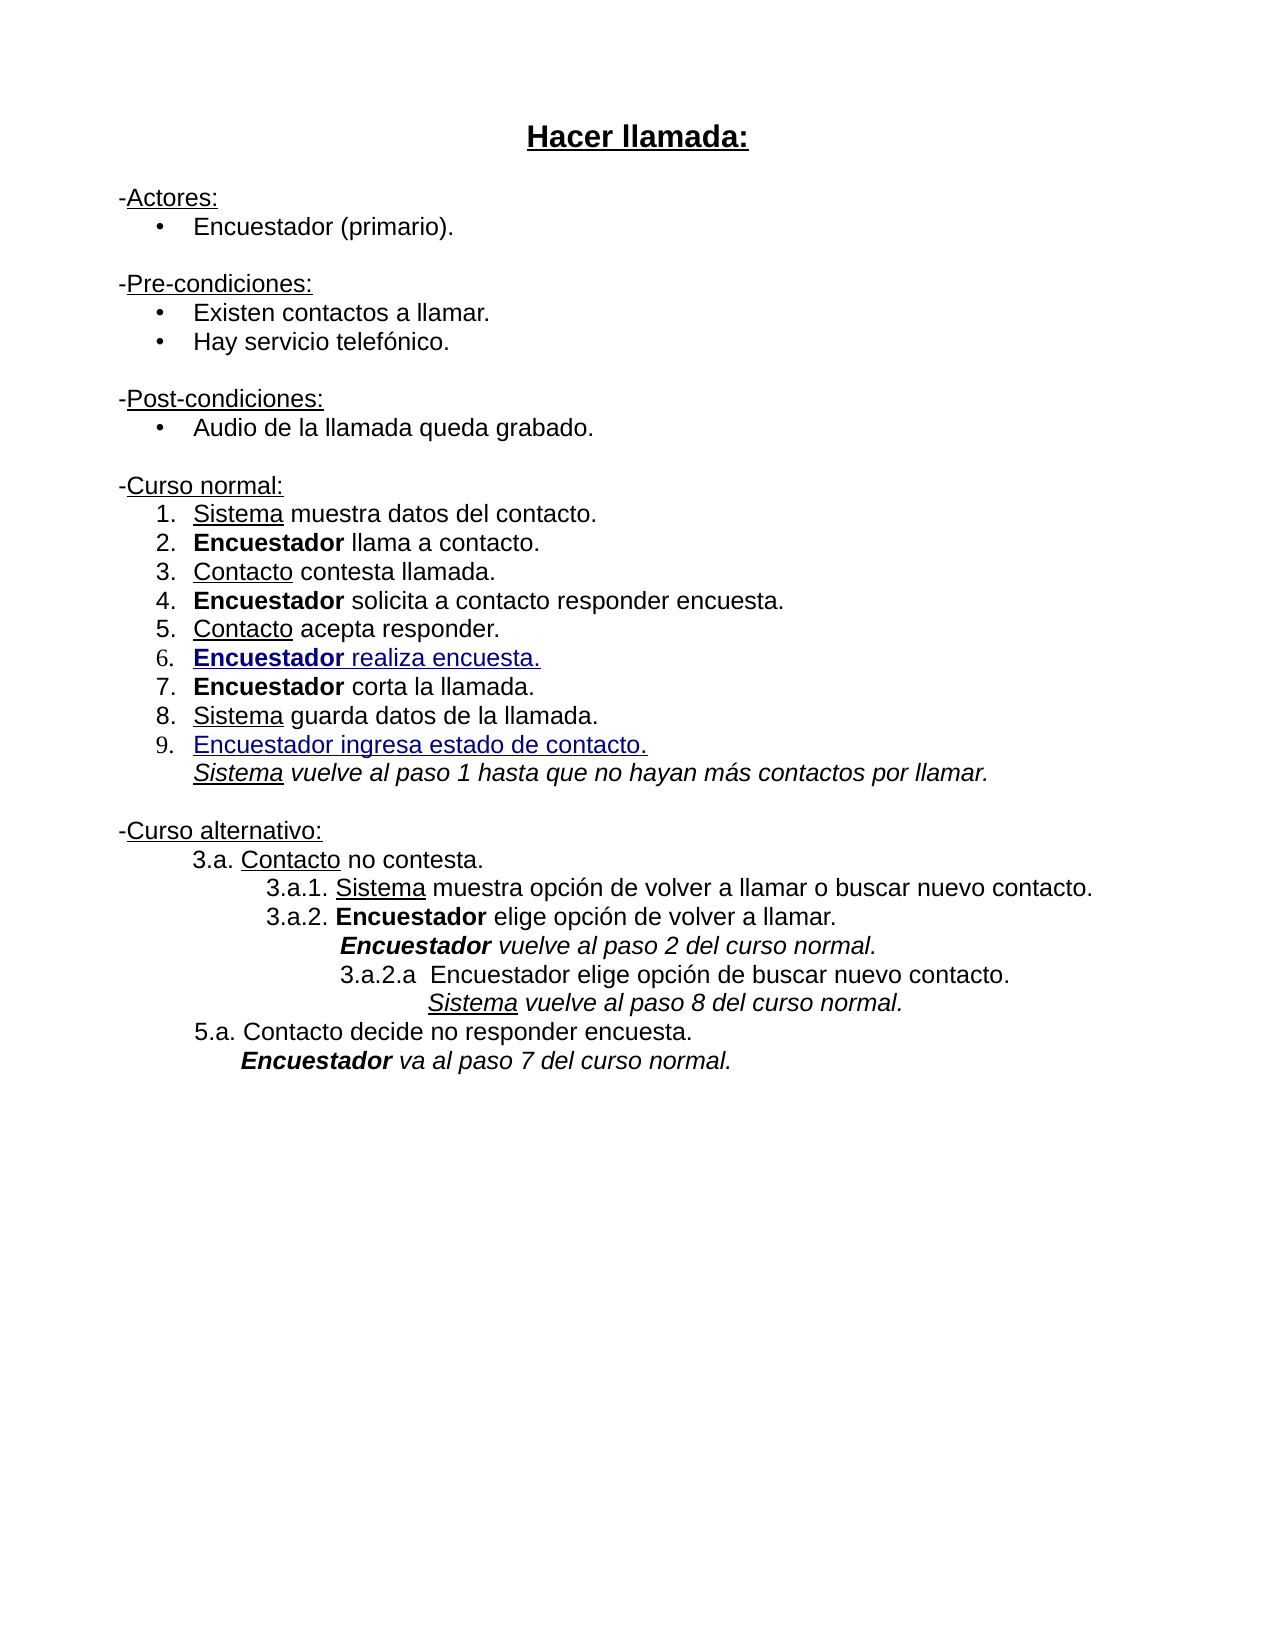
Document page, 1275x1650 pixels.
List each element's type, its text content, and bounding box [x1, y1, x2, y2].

list Encuestador corta la llamada. [156, 672, 1157, 701]
text 3.a.2. Encuestador elige opción de volver a llamar. [118, 902, 1157, 931]
text -Curso normal: [118, 471, 1157, 499]
list Encuestador llama a contacto. [156, 528, 1157, 557]
text Encuestador va al paso 7 del curso normal. [118, 1046, 1157, 1075]
list Encuestador solicita a contacto responder encuesta. [156, 586, 1157, 614]
text Hacer llamada: [118, 118, 1157, 154]
list Contacto contesta llamada. [156, 557, 1157, 586]
list Encuestador (primario). [156, 212, 1157, 240]
text Encuestador vuelve al paso 2 del curso normal. [118, 931, 1157, 960]
text -Pre-condiciones: [118, 269, 1157, 298]
list Sistema guarda datos de la llamada. [156, 701, 1157, 729]
list Sistema vuelve al paso 1 hasta que no hayan más contactos por llamar. [156, 758, 1157, 787]
text -Curso alternativo: [118, 816, 1157, 845]
text -Post-condiciones: [118, 384, 1157, 413]
list Sistema muestra datos del contacto. [156, 499, 1157, 528]
list Encuestador ingresa estado de contacto. [156, 729, 1157, 758]
text 5.a. Contacto decide no responder encuesta. [118, 1017, 1157, 1046]
text Sistema vuelve al paso 8 del curso normal. [118, 988, 1157, 1017]
text 3.a. Contacto no contesta. [118, 845, 1157, 873]
list Encuestador realiza encuesta. [156, 643, 1157, 672]
list Hay servicio telefónico. [156, 327, 1157, 356]
list Existen contactos a llamar. [156, 298, 1157, 327]
list Contacto acepta responder. [156, 614, 1157, 643]
list Audio de la llamada queda grabado. [156, 413, 1157, 442]
text -Actores: [118, 183, 1157, 212]
text 3.a.2.a Encuestador elige opción de buscar nuevo contacto. [118, 960, 1157, 988]
text 3.a.1. Sistema muestra opción de volver a llamar o buscar nuevo contacto. [118, 873, 1157, 902]
